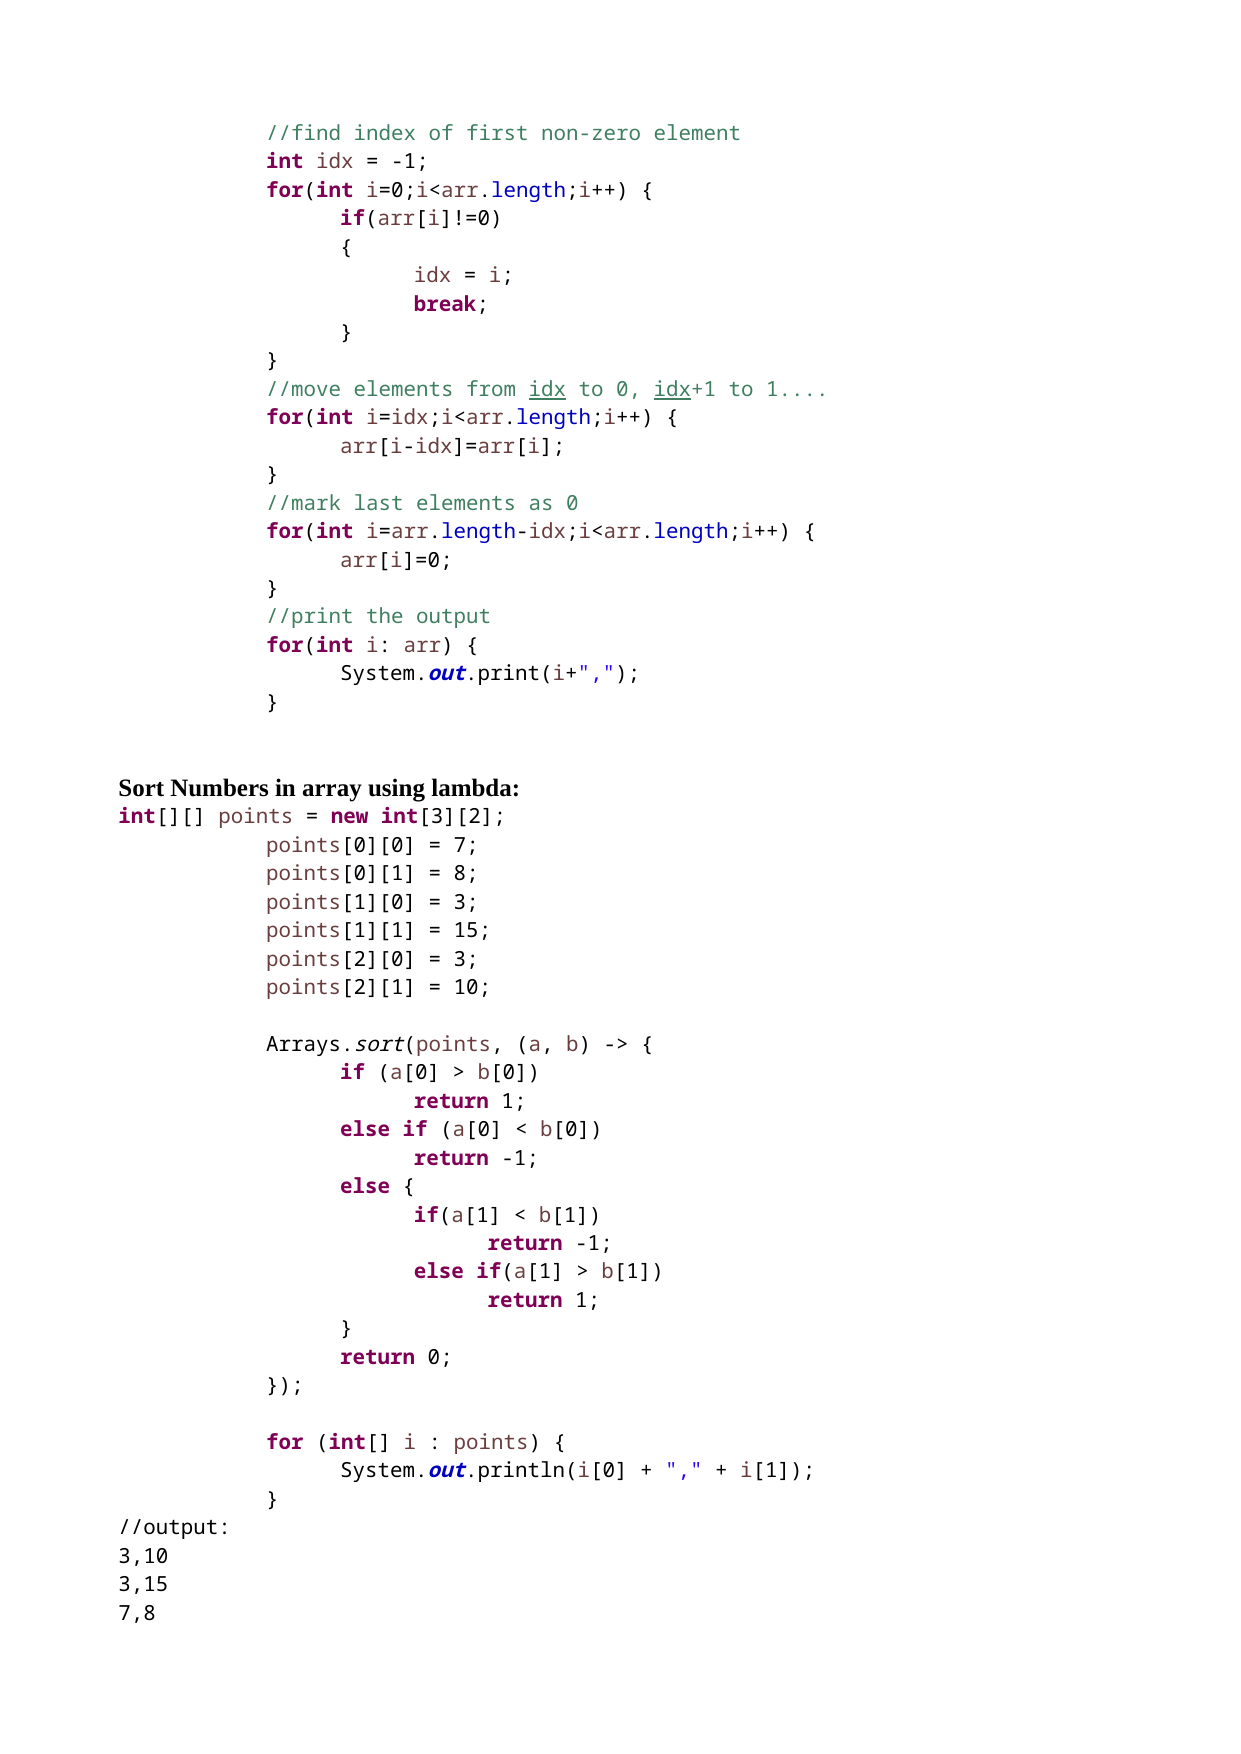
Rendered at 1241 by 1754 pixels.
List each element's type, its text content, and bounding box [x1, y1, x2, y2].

text else if(a[1] > b[1]) [118, 1257, 1122, 1285]
text if(arr[i]!=0) [118, 203, 1122, 232]
text } [118, 346, 1122, 374]
text } [118, 1313, 1122, 1342]
text return 1; [118, 1086, 1122, 1114]
text points[0][0] = 7; [118, 830, 1122, 858]
text //print the output [118, 602, 1122, 630]
text } [118, 317, 1122, 346]
text points[1][0] = 3; [118, 887, 1122, 915]
text } [118, 687, 1122, 715]
text return -1; [118, 1228, 1122, 1257]
text else { [118, 1171, 1122, 1200]
text Sort Numbers in array using lambda: [118, 773, 1122, 802]
text //output: [118, 1512, 1122, 1541]
text return 0; [118, 1342, 1122, 1370]
text else if (a[0] < b[0]) [118, 1114, 1122, 1143]
text //move elements from idx to 0, idx+1 to 1.... [118, 374, 1122, 402]
text int idx = -1; [118, 147, 1122, 175]
text for(int i=idx;i<arr.length;i++) { [118, 402, 1122, 431]
text points[2][0] = 3; [118, 944, 1122, 972]
text { [118, 232, 1122, 260]
text 3,15 [118, 1569, 1122, 1598]
text if(a[1] < b[1]) [118, 1200, 1122, 1228]
text } [118, 459, 1122, 488]
text return -1; [118, 1143, 1122, 1171]
text for (int[] i : points) { [118, 1427, 1122, 1456]
text }); [118, 1370, 1122, 1399]
text points[2][1] = 10; [118, 972, 1122, 1001]
text arr[i-idx]=arr[i]; [118, 431, 1122, 459]
text for(int i=0;i<arr.length;i++) { [118, 175, 1122, 203]
text arr[i]=0; [118, 545, 1122, 573]
text for(int i=arr.length-idx;i<arr.length;i++) { [118, 516, 1122, 545]
text //mark last elements as 0 [118, 488, 1122, 516]
text idx = i; [118, 260, 1122, 289]
text System.out.println(i[0] + "," + i[1]); [118, 1456, 1122, 1484]
text if (a[0] > b[0]) [118, 1057, 1122, 1086]
text break; [118, 289, 1122, 317]
text System.out.print(i+","); [118, 658, 1122, 687]
text } [118, 573, 1122, 602]
text //find index of first non-zero element [118, 118, 1122, 147]
text } [118, 1484, 1122, 1512]
text points[0][1] = 8; [118, 858, 1122, 887]
text points[1][1] = 15; [118, 915, 1122, 944]
text Arrays.sort(points, (a, b) -> { [118, 1029, 1122, 1057]
text return 1; [118, 1285, 1122, 1313]
text 3,10 [118, 1541, 1122, 1569]
text for(int i: arr) { [118, 630, 1122, 658]
text 7,8 [118, 1598, 1122, 1626]
text int[][] points = new int[3][2]; [118, 802, 1122, 830]
